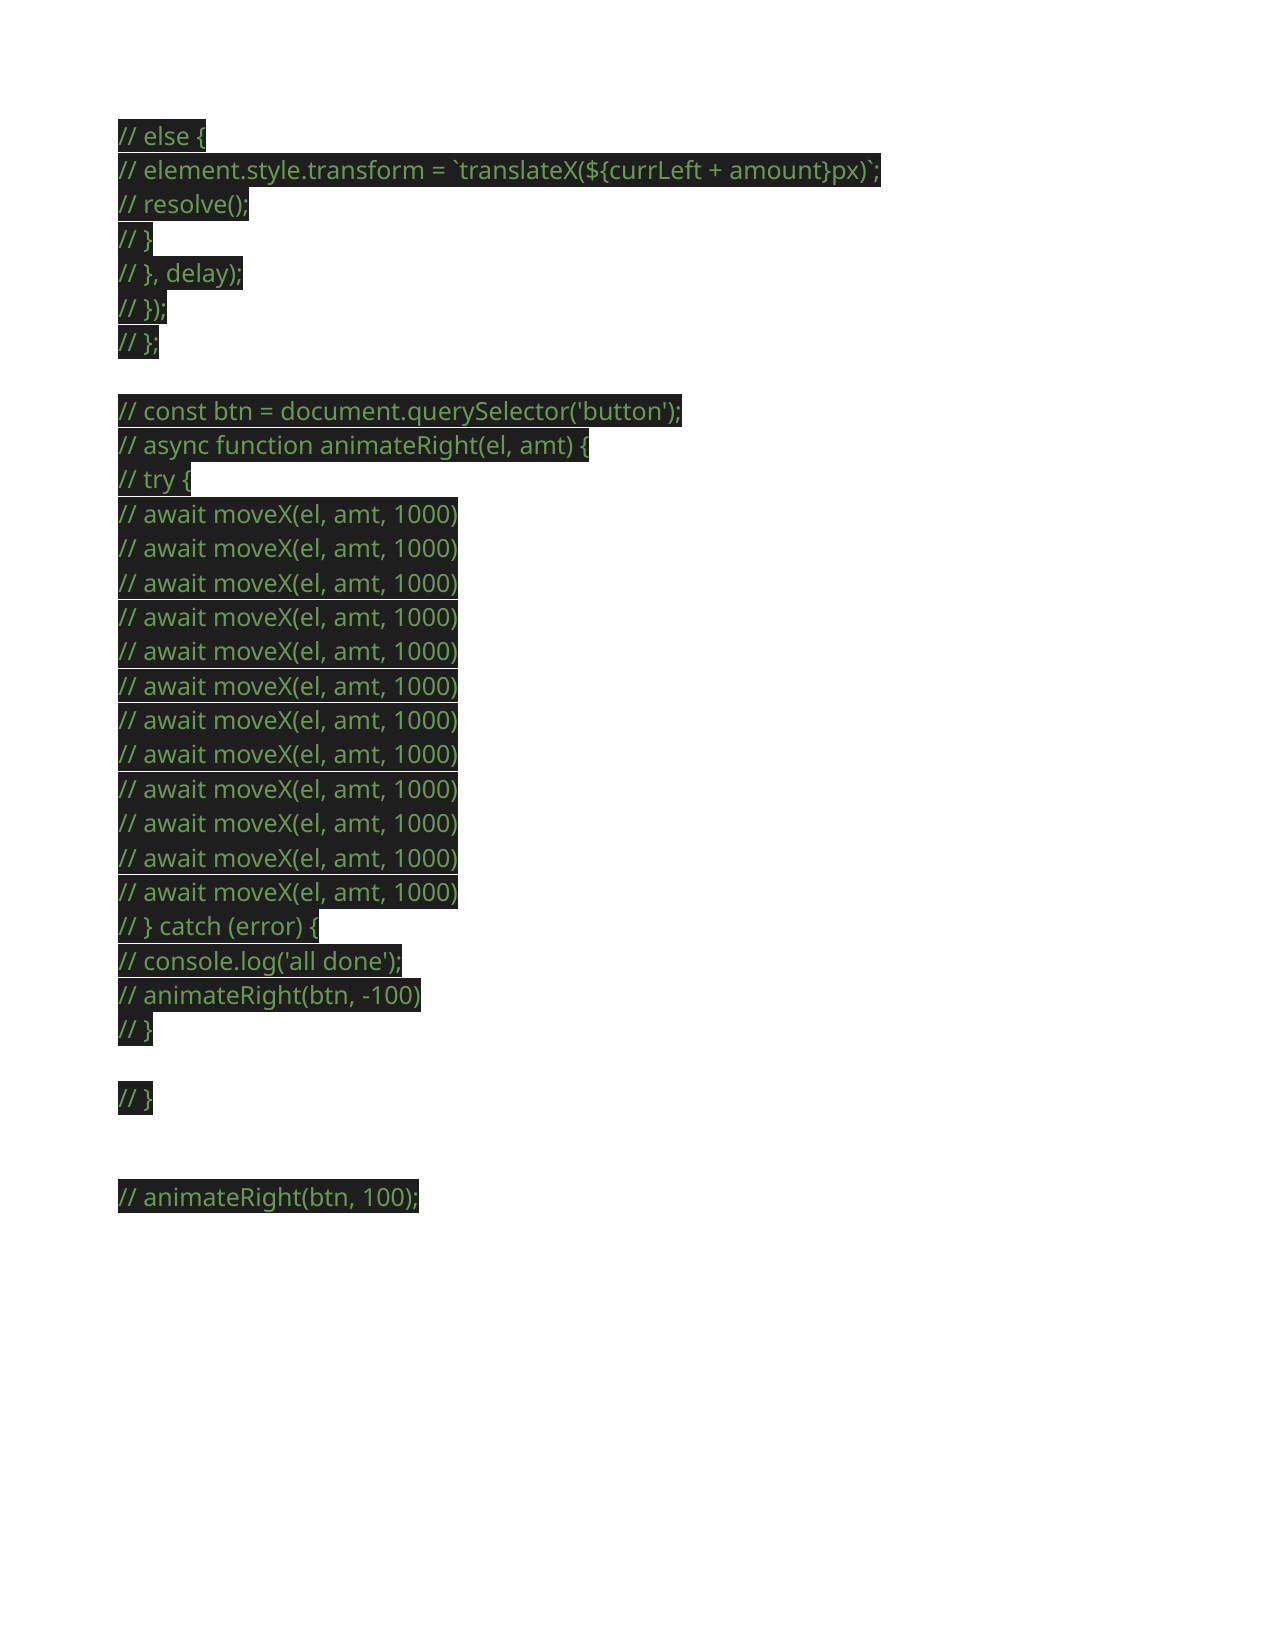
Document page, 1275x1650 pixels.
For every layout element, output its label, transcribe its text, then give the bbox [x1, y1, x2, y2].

text // await moveX(el, amt, 1000) [118, 634, 1157, 668]
text // async function animateRight(el, amt) { [118, 427, 1157, 462]
text // const btn = document.querySelector('button'); [118, 393, 1157, 427]
text // element.style.transform = `translateX(${currLeft + amount}px)`; [118, 152, 1157, 187]
text // await moveX(el, amt, 1000) [118, 737, 1157, 771]
text // await moveX(el, amt, 1000) [118, 599, 1157, 634]
text // await moveX(el, amt, 1000) [118, 668, 1157, 702]
text // await moveX(el, amt, 1000) [118, 565, 1157, 599]
text // }); [118, 290, 1157, 324]
text // resolve(); [118, 187, 1157, 221]
text // await moveX(el, amt, 1000) [118, 874, 1157, 909]
text // } [118, 221, 1157, 256]
text // }, delay); [118, 256, 1157, 290]
text // }; [118, 324, 1157, 359]
text // } [118, 1012, 1157, 1046]
text // await moveX(el, amt, 1000) [118, 702, 1157, 737]
text // await moveX(el, amt, 1000) [118, 806, 1157, 840]
text // } catch (error) { [118, 909, 1157, 943]
text // console.log('all done'); [118, 943, 1157, 977]
text // await moveX(el, amt, 1000) [118, 840, 1157, 874]
text // await moveX(el, amt, 1000) [118, 771, 1157, 806]
text // await moveX(el, amt, 1000) [118, 496, 1157, 531]
text // } [118, 1081, 1157, 1115]
text // await moveX(el, amt, 1000) [118, 531, 1157, 565]
text // else { [118, 118, 1157, 152]
text // try { [118, 462, 1157, 496]
text // animateRight(btn, 100); [118, 1179, 1157, 1213]
text // animateRight(btn, -100) [118, 977, 1157, 1012]
